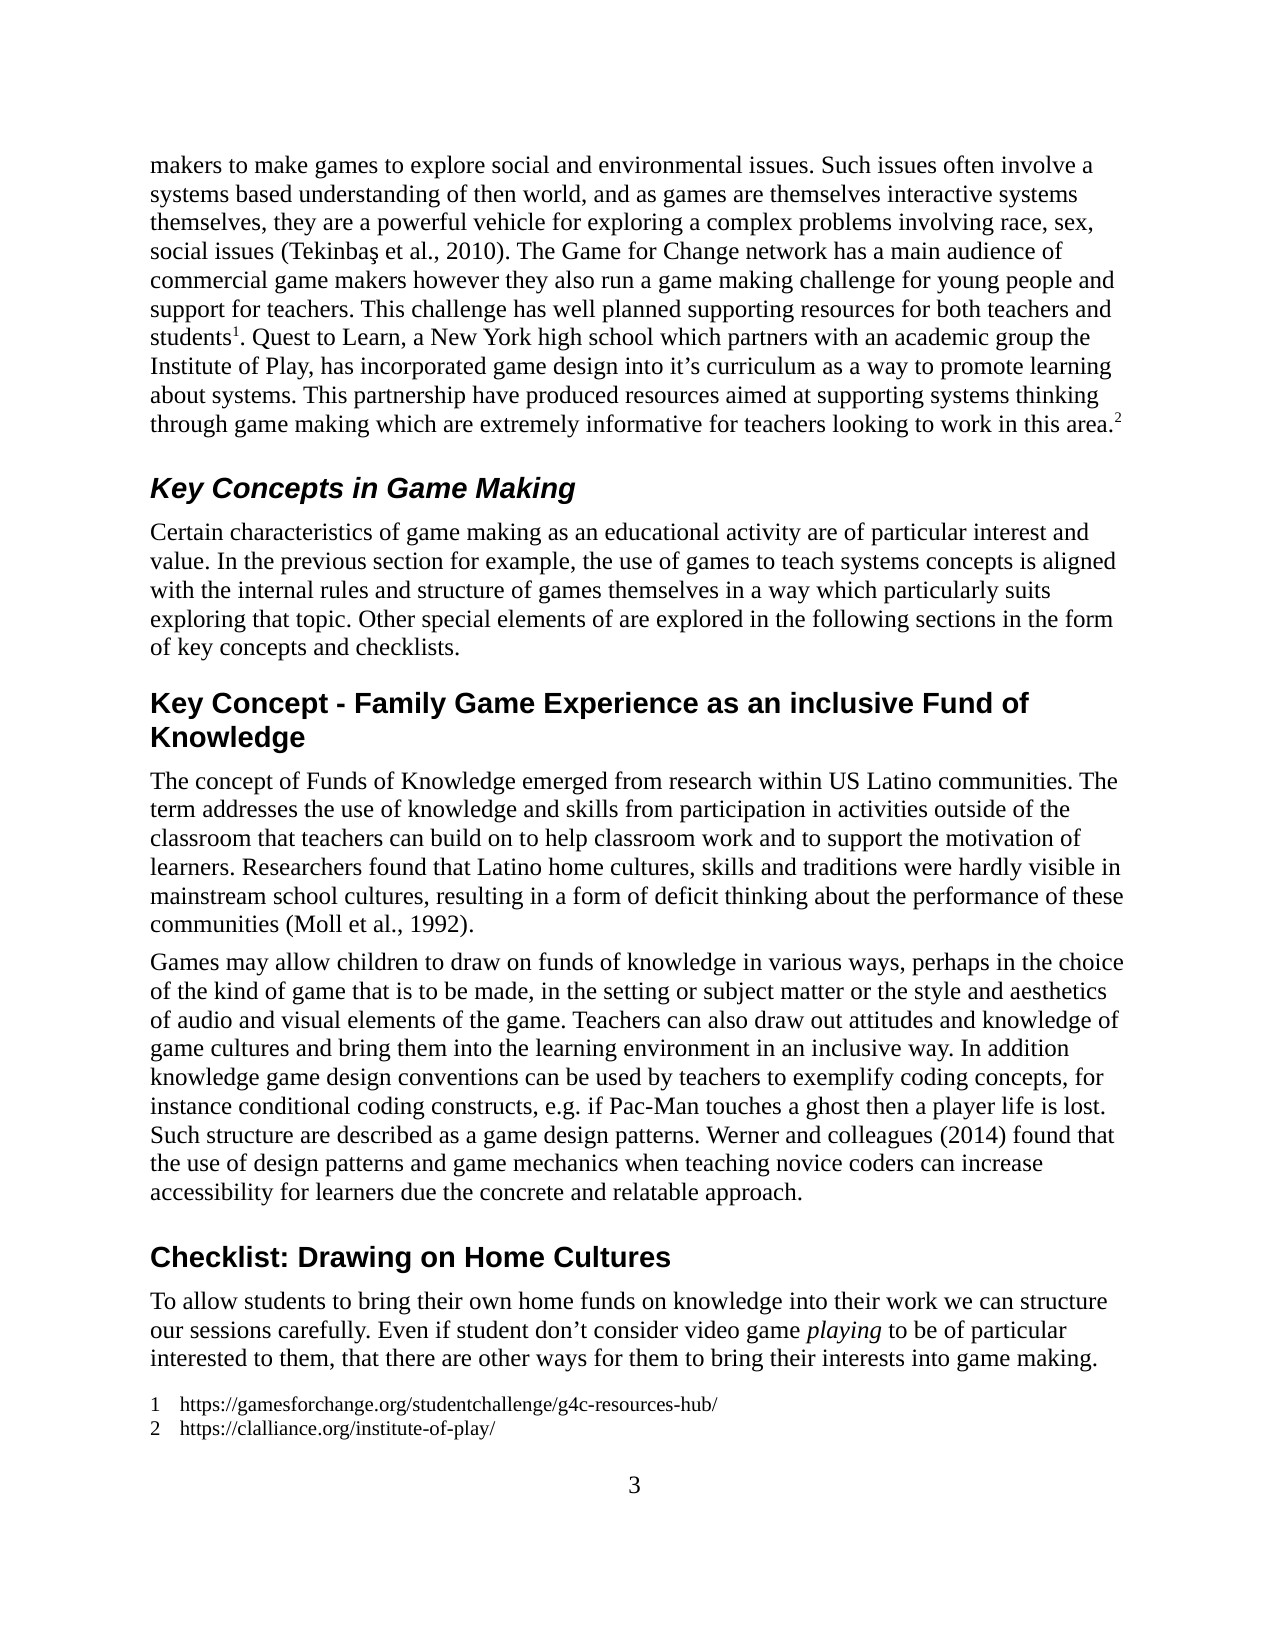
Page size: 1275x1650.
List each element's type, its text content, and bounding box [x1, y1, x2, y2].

text Games may allow children to draw on funds of knowledge in various ways, perhaps in the choice of the kind of game that is to be made, in the setting or subject matter or the style and aesthetics of audio and visual elements of the game. Teachers can also draw out attitudes and knowledge of game cultures and bring them into the learning environment in an inclusive way. In addition knowledge game design conventions can be used by teachers to exemplify coding concepts, for instance conditional coding constructs, e.g. if Pac-Man touches a ghost then a player life is lost. Such structure are described as a game design patterns. Werner and colleagues (2014) found that the use of design patterns and game mechanics when teaching novice coders can increase accessibility for learners due the concrete and relatable approach. [150, 947, 1125, 1206]
subtitle Key Concept - Family Game Experience as an inclusive Fund of Knowledge [150, 686, 1125, 753]
text https://gamesforchange.org/studentchallenge/g4c-resources-hub/ [150, 1392, 1125, 1416]
subtitle Key Concepts in Game Making [150, 471, 1125, 505]
text https://clalliance.org/institute-of-play/ [150, 1416, 1125, 1440]
subtitle Checklist: Drawing on Home Cultures [150, 1240, 1125, 1273]
text To allow students to bring their own home funds on knowledge into their work we can structure our sessions carefully. Even if student don’t consider video game playing to be of particular interested to them, that there are other ways for them to bring their interests into game making. [150, 1286, 1125, 1372]
text Certain characteristics of game making as an educational activity are of particular interest and value. In the previous section for example, the use of games to teach systems concepts is aligned with the internal rules and structure of games themselves in a way which particularly suits exploring that topic. Other special elements of are explored in the following sections in the form of key concepts and checklists. [150, 517, 1125, 661]
text The concept of Funds of Knowledge emerged from research within US Latino communities. The term addresses the use of knowledge and skills from participation in activities outside of the classroom that teachers can build on to help classroom work and to support the motivation of learners. Researchers found that Latino home cultures, skills and traditions were hardly visible in mainstream school cultures, resulting in a form of deficit thinking about the performance of these communities (Moll et al., 1992). [150, 766, 1125, 938]
text makers to make games to explore social and environmental issues. Such issues often involve a systems based understanding of then world, and as games are themselves interactive systems themselves, they are a powerful vehicle for exploring a complex problems involving race, sex, social issues (Tekinbaş et al., 2010). The Game for Change network has a main audience of commercial game makers however they also run a game making challenge for young people and support for teachers. This challenge has well planned supporting resources for both teachers and students. Quest to Learn, a New York high school which partners with an academic group the Institute of Play, has incorporated game design into it’s curriculum as a way to promote learning about systems. This partnership have produced resources aimed at supporting systems thinking through game making which are extremely informative for teachers looking to work in this area. [150, 150, 1125, 437]
